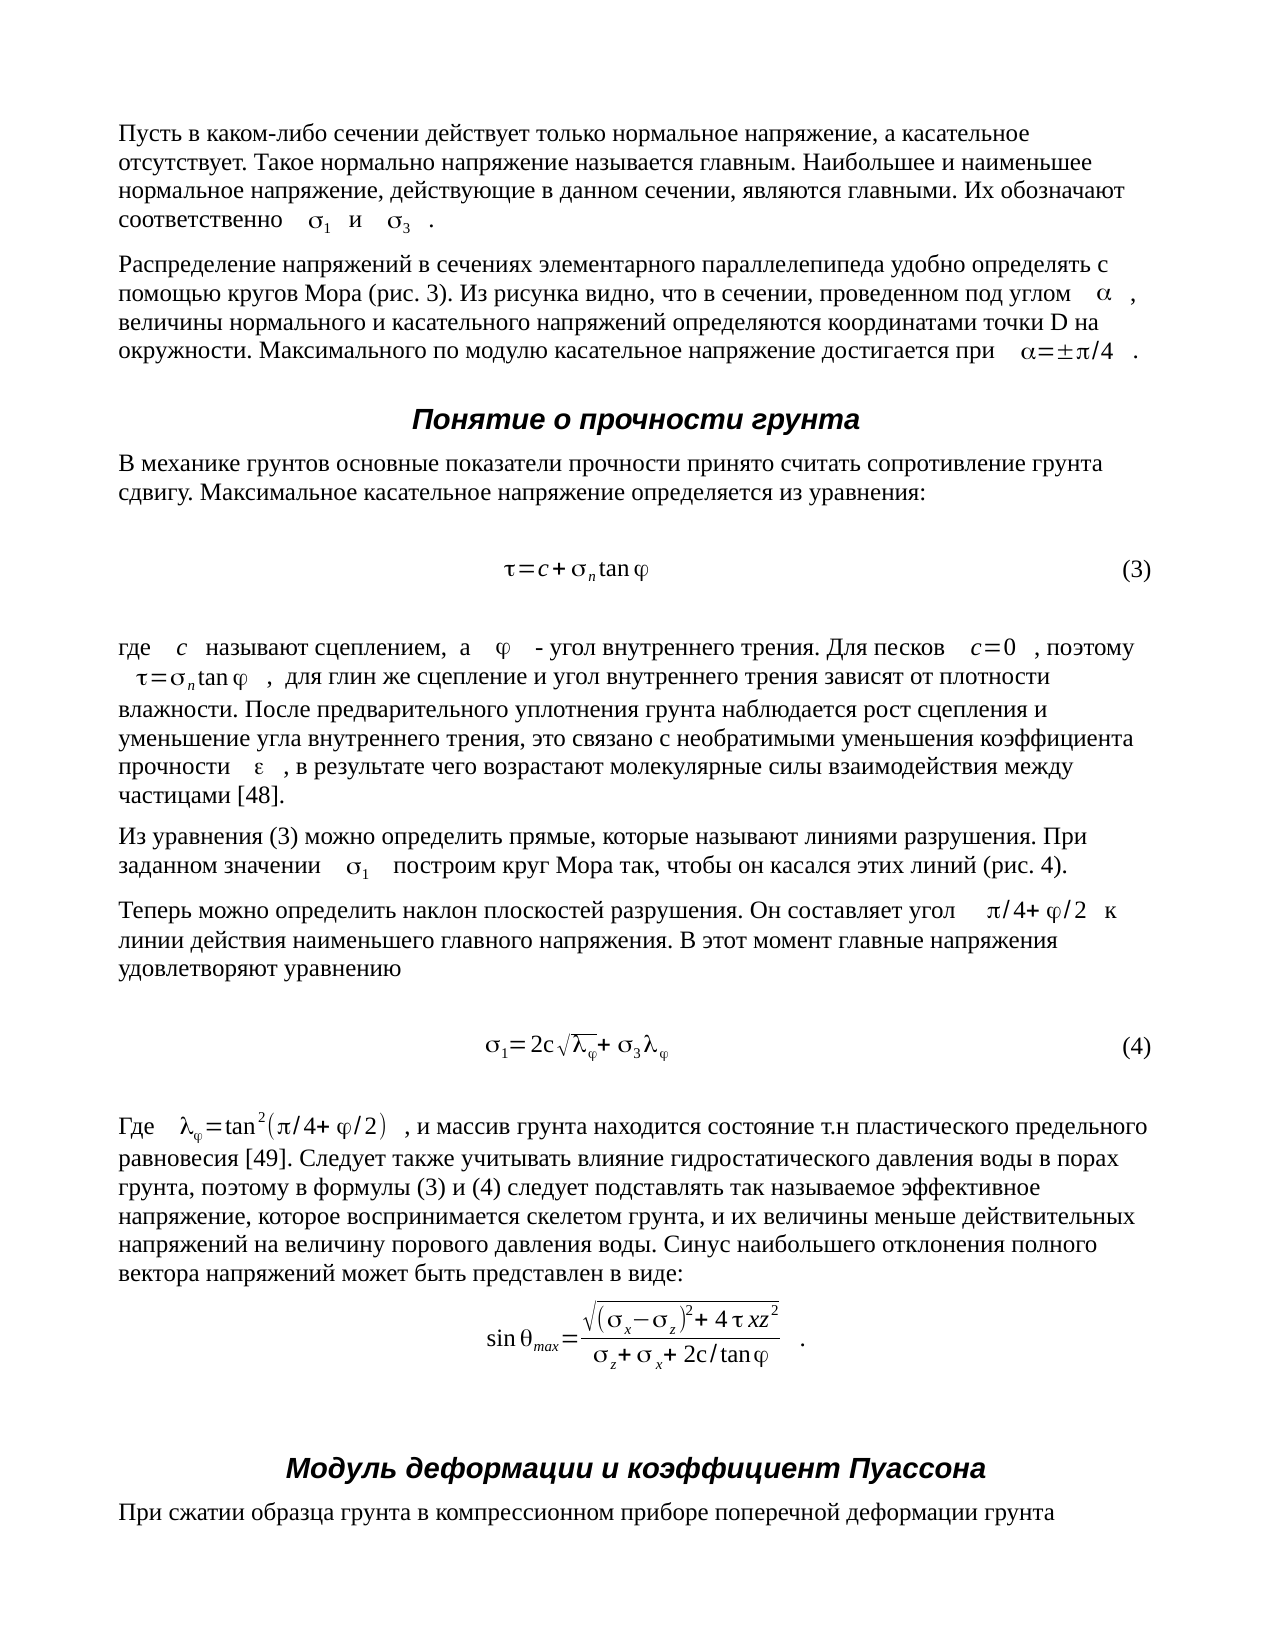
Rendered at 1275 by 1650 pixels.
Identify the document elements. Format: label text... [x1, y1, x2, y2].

text Распределение напряжений в сечениях элементарного параллелепипеда удобно определять с помощью кругов Мора (рис. 3). Из рисунка видно, что в сечении, проведенном под углом , величины нормального и касательного напряжений определяются координатами точки D на окружности. Максимального по модулю касательное напряжение достигается при . [118, 249, 1157, 364]
text . [118, 1299, 1157, 1372]
text В механике грунтов основные показатели прочности принято считать сопротивление грунта сдвигу. Максимальное касательное напряжение определяется из уравнения: [118, 448, 1157, 505]
subtitle Понятие о прочности грунта [118, 402, 1157, 435]
subtitle Модуль деформации и коэффициент Пуассона [118, 1451, 1157, 1484]
text Теперь можно определить наклон плоскостей разрушения. Он составляет угол к линии действия наименьшего главного напряжения. В этот момент главные напряжения удовлетворяют уравнению [118, 895, 1157, 982]
table_header [118, 547, 1041, 603]
text Пусть в каком-либо сечении действует только нормальное напряжение, а касательное отсутствует. Такое нормально напряжение называется главным. Наибольшее и наименьшее нормальное напряжение, действующие в данном сечении, являются главными. Их обозначают соответственно и . [118, 118, 1157, 237]
table_header (3) [1041, 547, 1157, 603]
text При сжатии образца грунта в компрессионном приборе поперечной деформации грунта [118, 1497, 1157, 1526]
text Где , и массив грунта находится состояние т.н пластического предельного равновесия [49]. Следует также учитывать влияние гидростатического давления воды в порах грунта, поэтому в формулы (3) и (4) следует подставлять так называемое эффективное напряжение, которое воспринимается скелетом грунта, и их величины меньше действительных напряжений на величину порового давления воды. Синус наибольшего отклонения полного вектора напряжений может быть представлен в виде: [118, 1109, 1157, 1287]
text Из уравнения (3) можно определить прямые, которые называют линиями разрушения. При заданном значении построим круг Мора так, чтобы он касался этих линий (рис. 4). [118, 821, 1157, 883]
table_header (4) [1041, 1024, 1157, 1080]
text где называют сцеплением, а - угол внутреннего трения. Для песков , поэтому , для глин же сцепление и угол внутреннего трения зависят от плотности влажности. После предварительного уплотнения грунта наблюдается рост сцепления и уменьшение угла внутреннего трения, это связано с необратимыми уменьшения коэффициента прочности , в результате чего возрастают молекулярные силы взаимодействия между частицами [48]. [118, 632, 1157, 809]
table_header [118, 1024, 1041, 1080]
